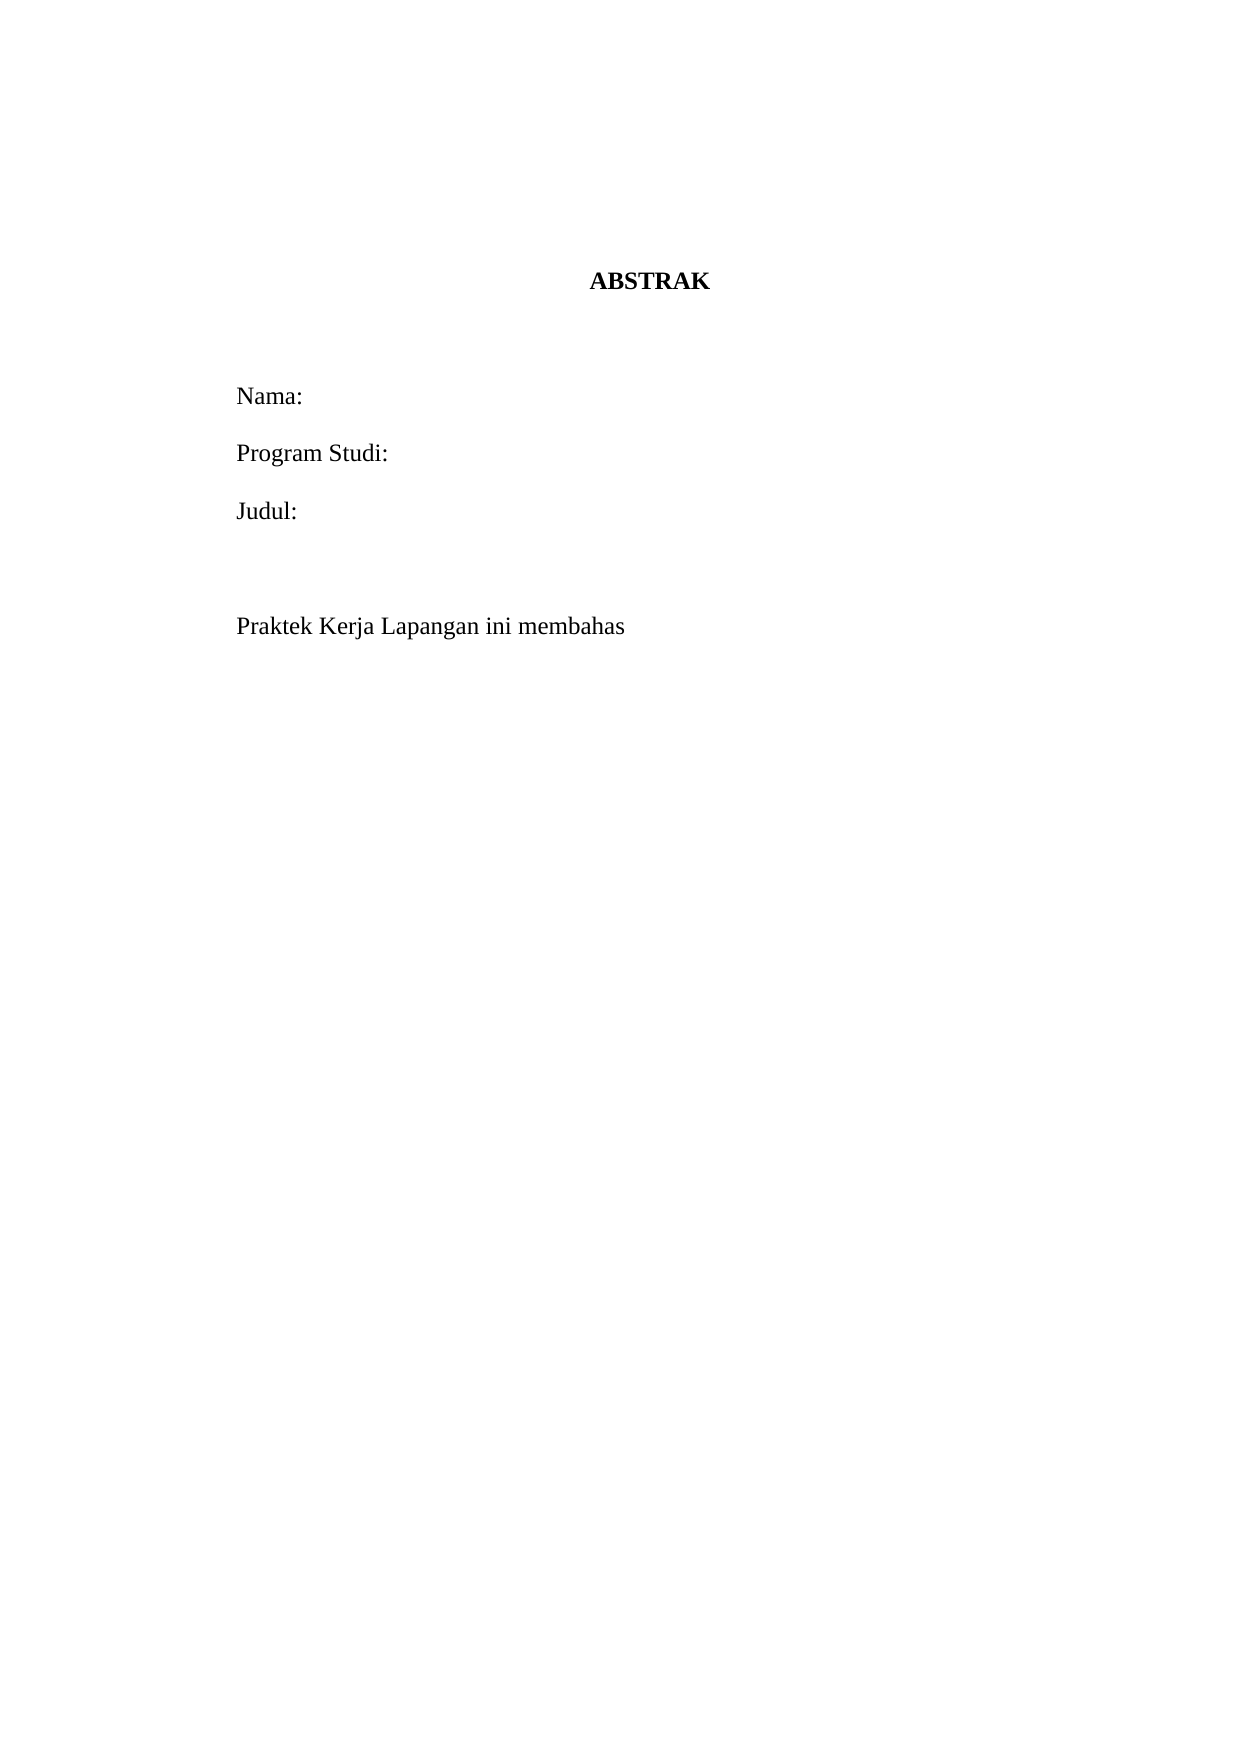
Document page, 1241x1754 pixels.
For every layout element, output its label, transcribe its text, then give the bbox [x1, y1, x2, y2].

text Judul: [236, 496, 1063, 524]
text ABSTRAK [236, 266, 1063, 294]
text Nama: [236, 381, 1063, 409]
text Praktek Kerja Lapangan ini membahas [236, 611, 1063, 639]
text Program Studi: [236, 438, 1063, 467]
